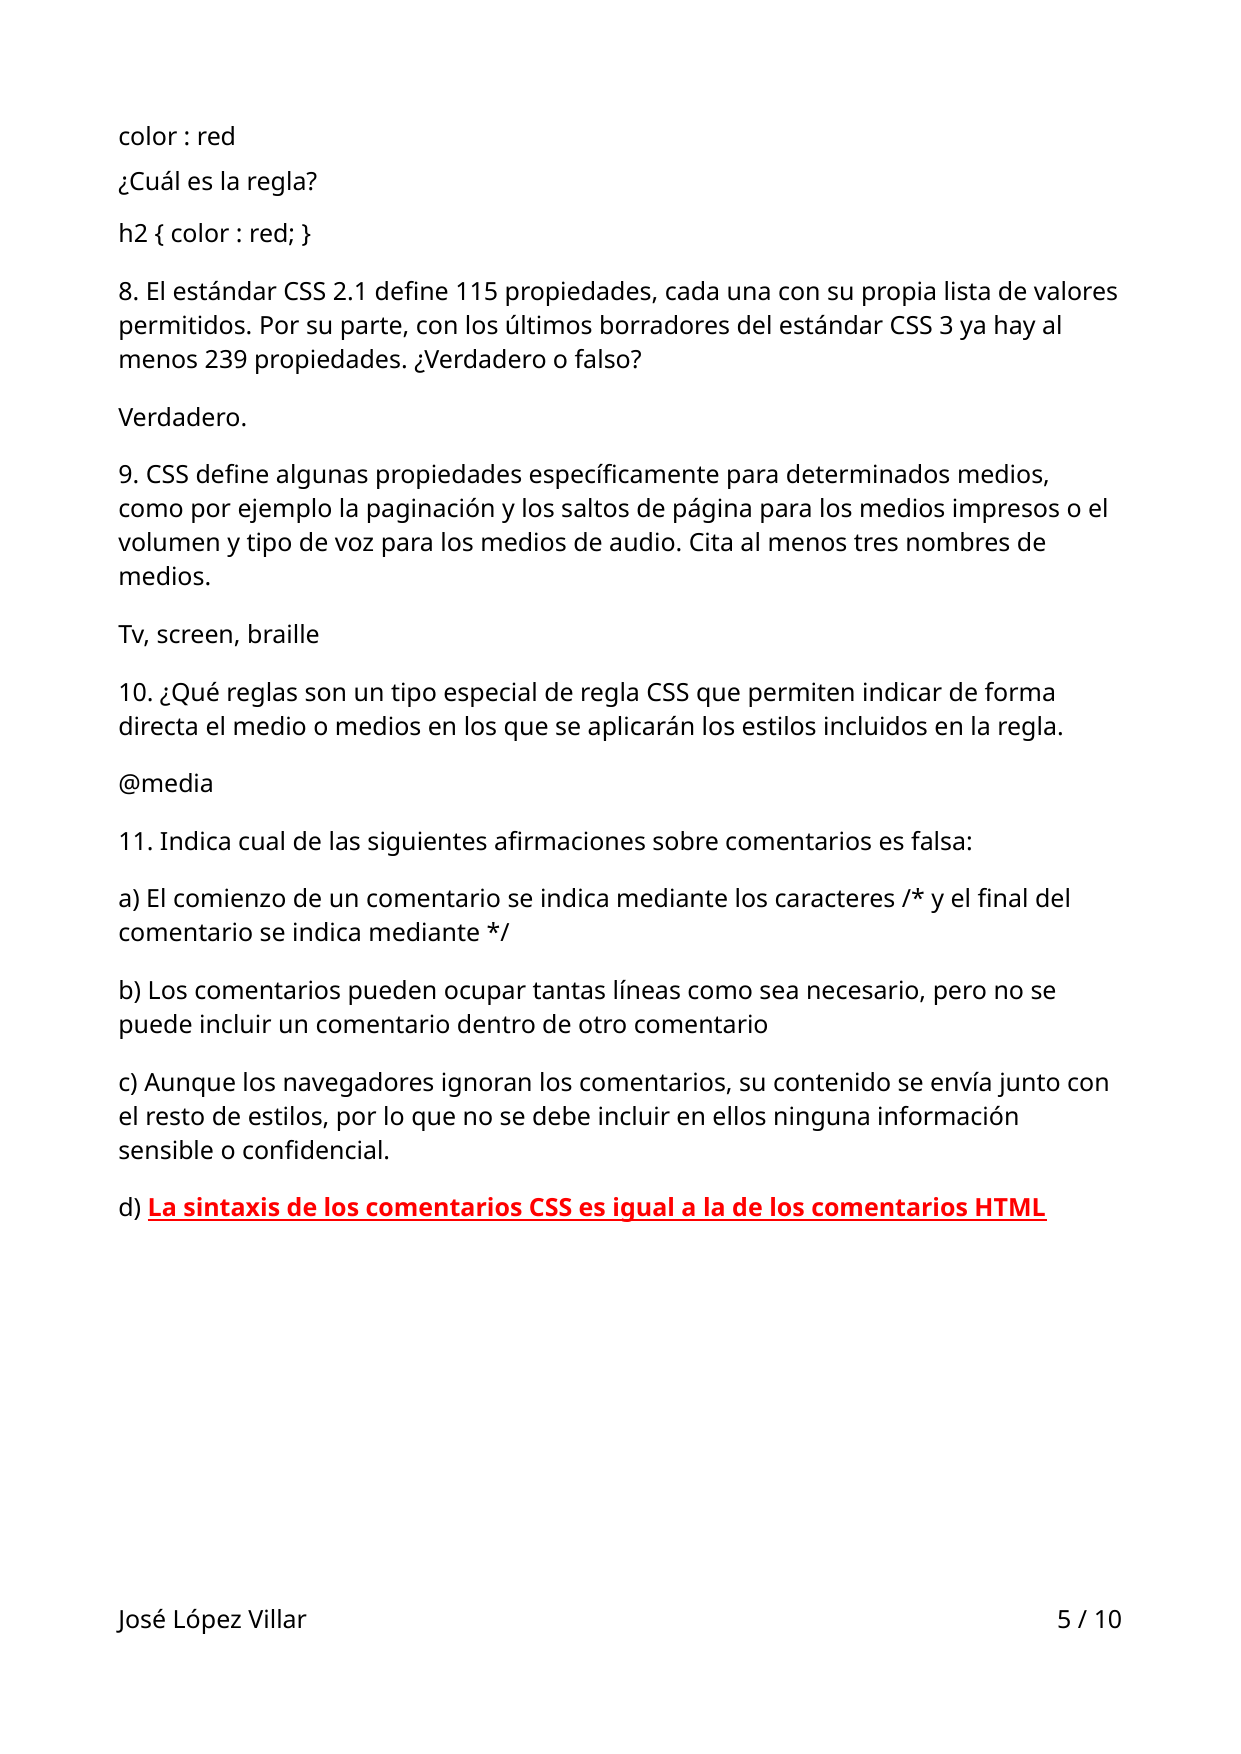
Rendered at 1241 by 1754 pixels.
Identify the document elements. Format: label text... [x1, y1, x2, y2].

text Tv, screen, braille [118, 617, 1122, 651]
text 11. Indica cual de las siguientes afirmaciones sobre comentarios es falsa: [118, 823, 1122, 857]
text @media [118, 766, 1122, 800]
text h2 { color : red; } [118, 216, 1122, 250]
text 8. El estándar CSS 2.1 define 115 propiedades, cada una con su propia lista de valores permitidos. Por su parte, con los últimos borradores del estándar CSS 3 ya hay al menos 239 propiedades. ¿Verdadero o falso? [118, 273, 1122, 376]
text 9. CSS define algunas propiedades específicamente para determinados medios, como por ejemplo la paginación y los saltos de página para los medios impresos o el volumen y tipo de voz para los medios de audio. Cita al menos tres nombres de medios. [118, 457, 1122, 593]
text b) Los comentarios pueden ocupar tantas líneas como sea necesario, pero no se puede incluir un comentario dentro de otro comentario [118, 973, 1122, 1041]
text ¿Cuál es la regla? [118, 164, 1122, 198]
text d) La sintaxis de los comentarios CSS es igual a la de los comentarios HTML [118, 1190, 1122, 1224]
text c) Aunque los navegadores ignoran los comentarios, su contenido se envía junto con el resto de estilos, por lo que no se debe incluir en ellos ninguna información sensible o confidencial. [118, 1064, 1122, 1167]
text Verdadero. [118, 399, 1122, 433]
text a) El comienzo de un comentario se indica mediante los caracteres /* y el final del comentario se indica mediante */ [118, 881, 1122, 949]
text 10. ¿Qué reglas son un tipo especial de regla CSS que permiten indicar de forma directa el medio o medios en los que se aplicarán los estilos incluidos en la regla. [118, 674, 1122, 742]
text color : red [118, 118, 1122, 152]
